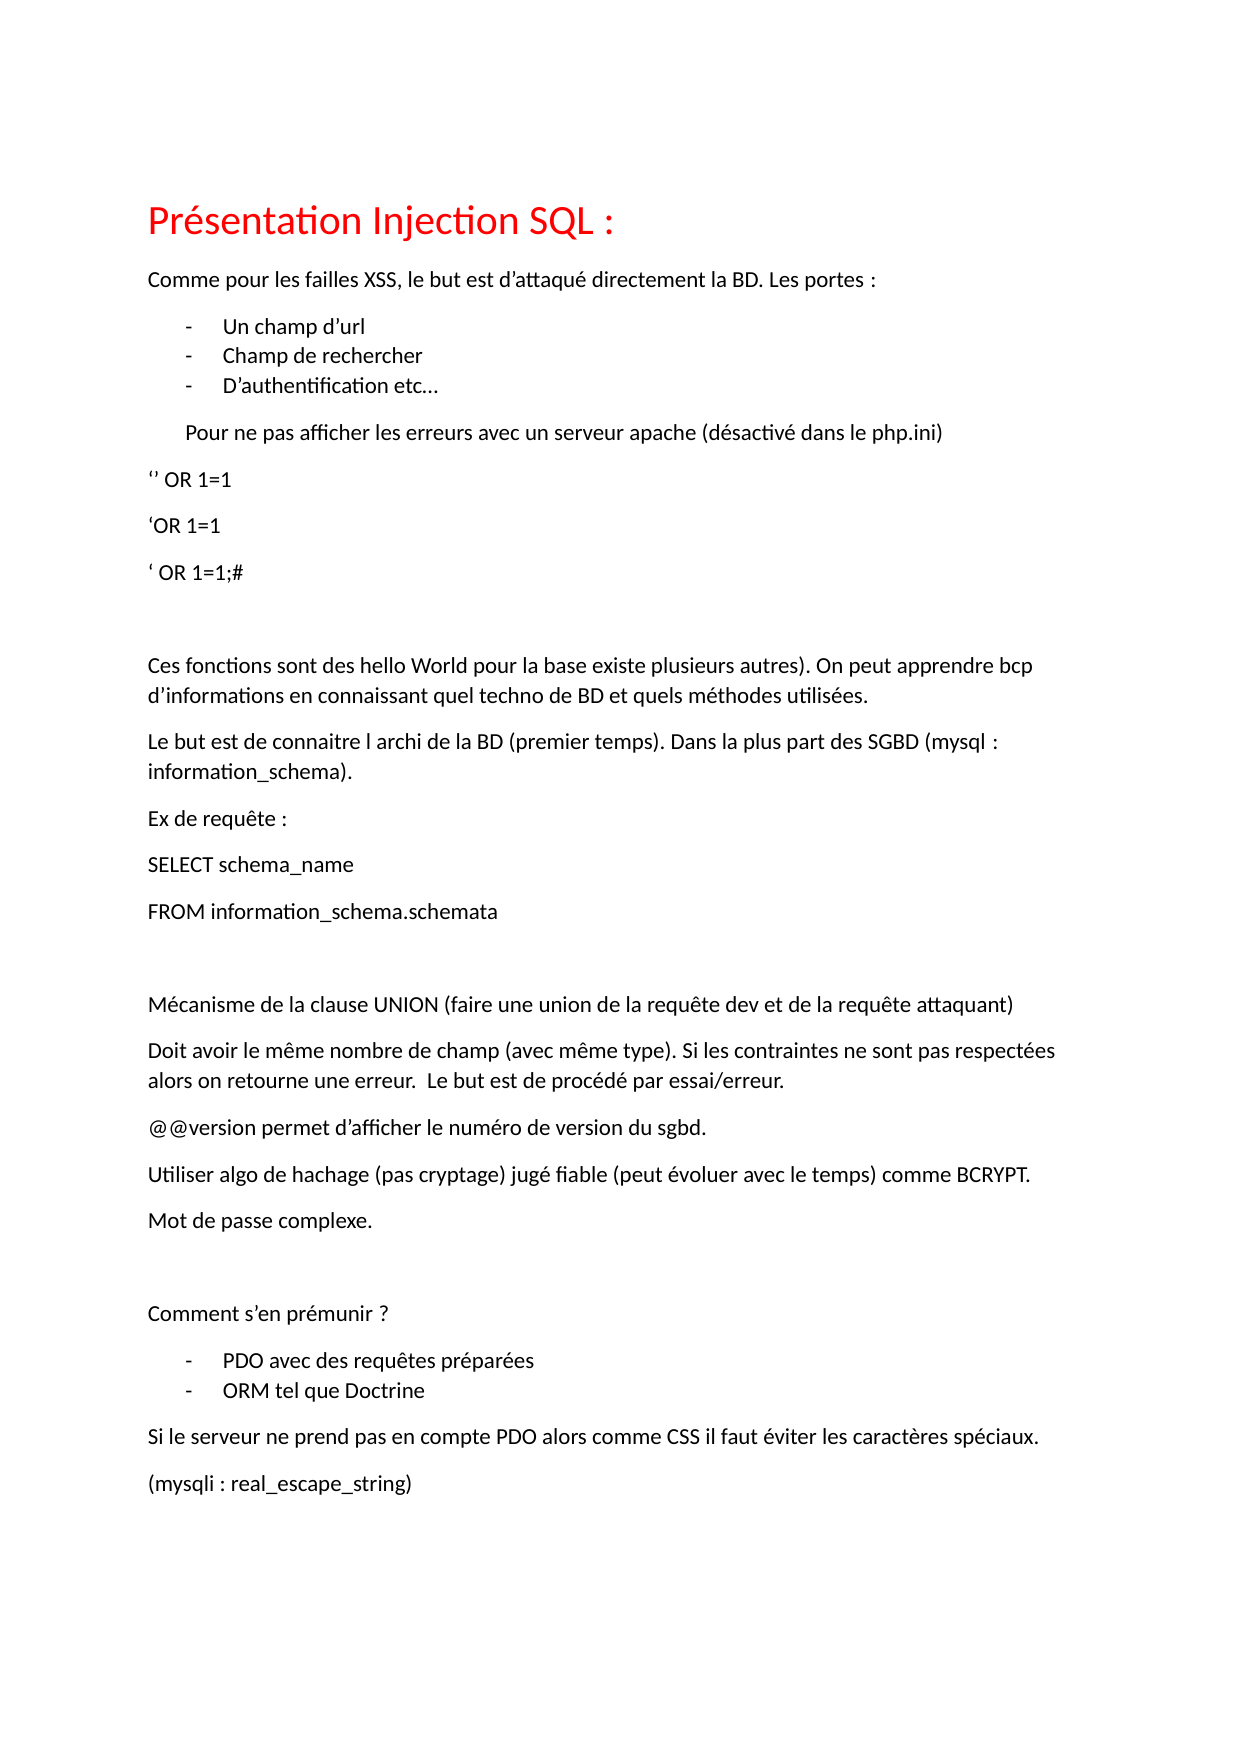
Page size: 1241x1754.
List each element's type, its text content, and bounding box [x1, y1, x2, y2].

list D’authentification etc… [185, 372, 1093, 399]
text Utiliser algo de hachage (pas cryptage) jugé fiable (peut évoluer avec le temps) comme BCRYPT. [148, 1160, 1093, 1188]
text @@version permet d’afficher le numéro de version du sgbd. [148, 1113, 1093, 1141]
text ‘’ OR 1=1 [148, 465, 1093, 493]
text Doit avoir le même nombre de champ (avec même type). Si les contraintes ne sont pas respectées alors on retourne une erreur. Le but est de procédé par essai/erreur. [148, 1037, 1093, 1094]
text SELECT schema_name [148, 850, 1093, 878]
list PDO avec des requêtes préparées [185, 1346, 1093, 1374]
list ORM tel que Doctrine [185, 1376, 1093, 1404]
text Mécanisme de la clause UNION (faire une union de la requête dev et de la requête attaquant) [148, 990, 1093, 1018]
text Pour ne pas afficher les erreurs avec un serveur apache (désactivé dans le php.ini) [185, 418, 1093, 446]
text Présentation Injection SQL : [148, 194, 1093, 245]
text FROM information_schema.schemata [148, 897, 1093, 925]
text Comme pour les failles XSS, le but est d’attaqué directement la BD. Les portes : [148, 265, 1093, 293]
text (mysqli : real_escape_string) [148, 1469, 1093, 1497]
text Ces fonctions sont des hello World pour la base existe plusieurs autres). On peut apprendre bcp d’informations en connaissant quel techno de BD et quels méthodes utilisées. [148, 651, 1093, 709]
text ‘OR 1=1 [148, 511, 1093, 539]
list Champ de rechercher [185, 342, 1093, 370]
text Comment s’en prémunir ? [148, 1299, 1093, 1327]
text Le but est de connaitre l archi de la BD (premier temps). Dans la plus part des SGBD (mysql : information_schema). [148, 727, 1093, 785]
text Ex de requête : [148, 804, 1093, 832]
text ‘ OR 1=1;# [148, 558, 1093, 586]
text Mot de passe complexe. [148, 1206, 1093, 1234]
text Si le serveur ne prend pas en compte PDO alors comme CSS il faut éviter les caractères spéciaux. [148, 1422, 1093, 1450]
list Un champ d’url [185, 312, 1093, 340]
